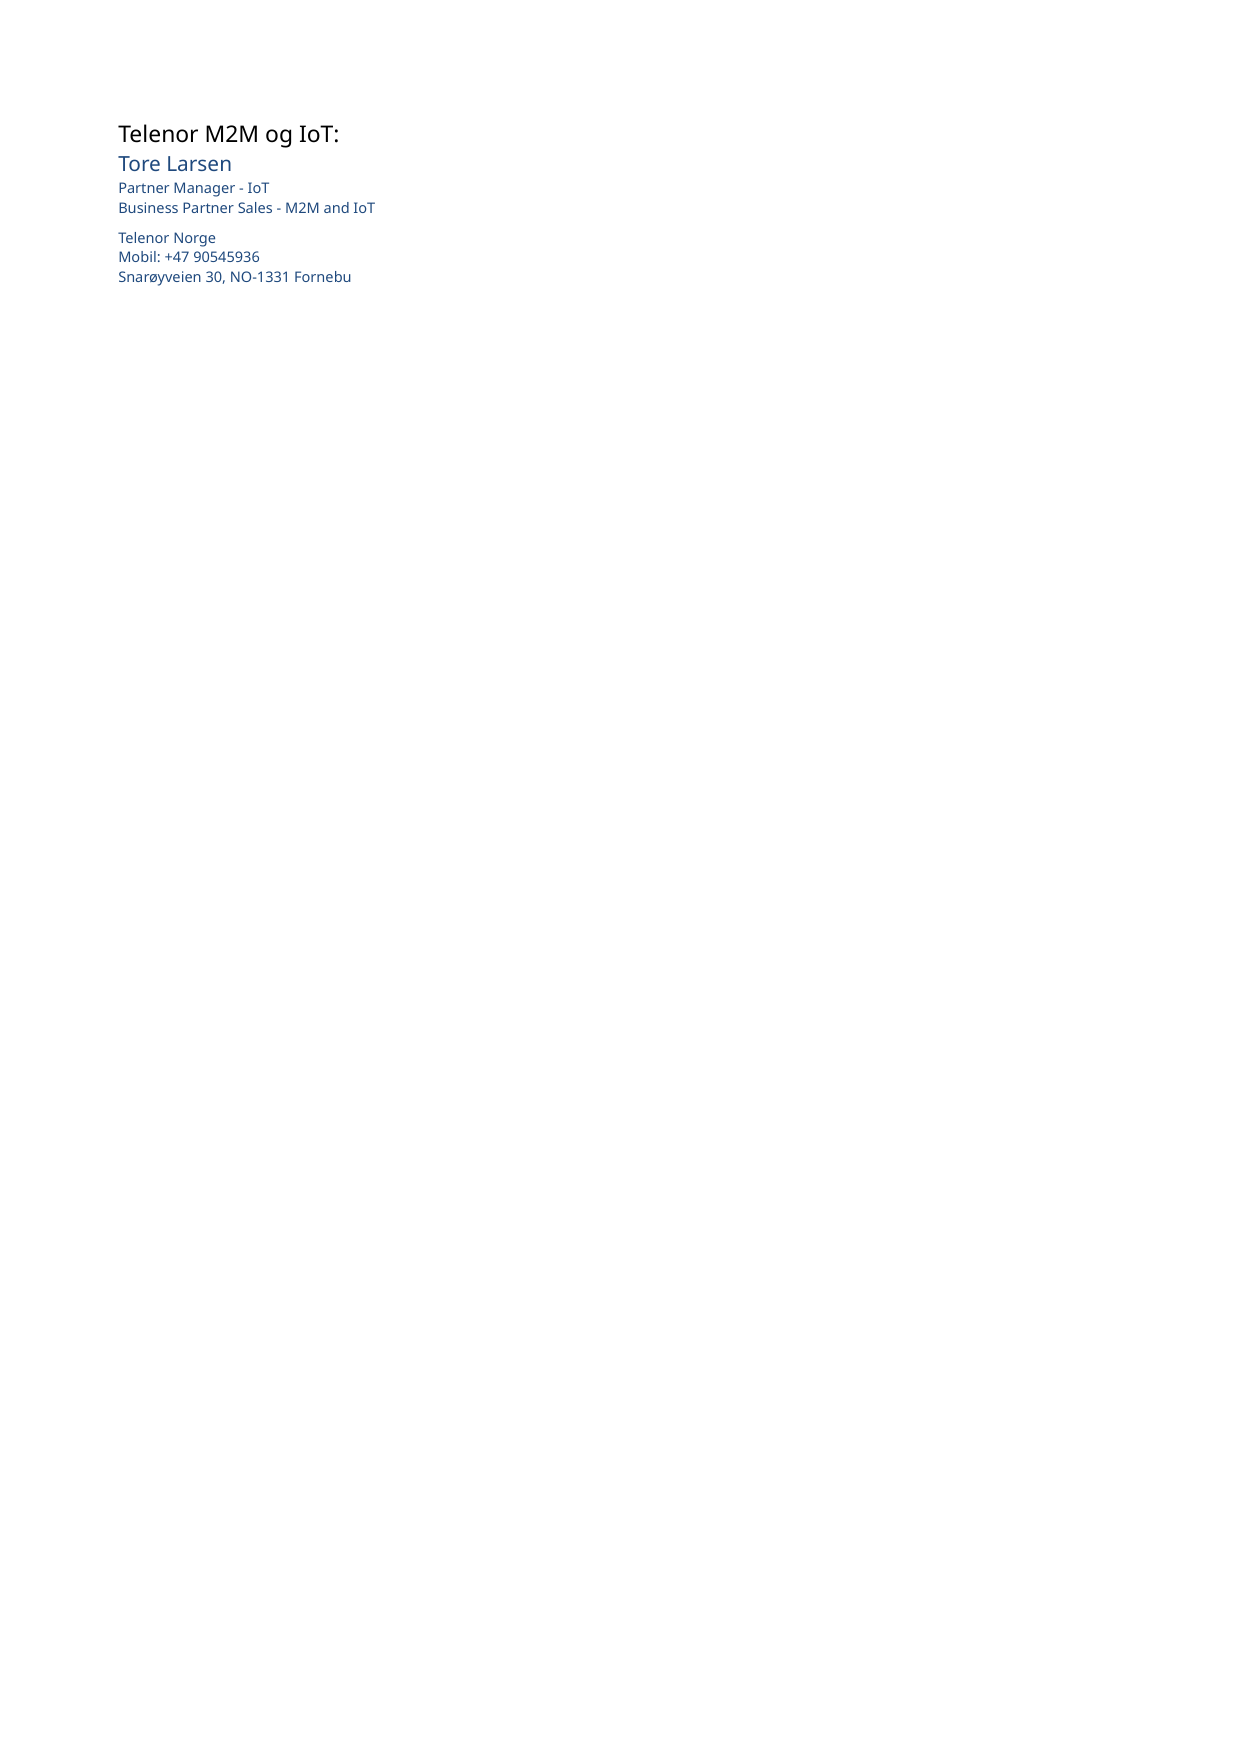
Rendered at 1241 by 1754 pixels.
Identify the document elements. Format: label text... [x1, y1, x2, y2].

text Snarøyveien 30, NO-1331 Fornebu [118, 267, 1122, 287]
text Partner Manager - IoT [118, 178, 1122, 198]
text Mobil: +47 90545936 [118, 247, 1122, 267]
text Business Partner Sales - M2M and IoT [118, 198, 1122, 218]
text Telenor M2M og IoT: [118, 118, 1122, 149]
text Telenor Norge [118, 218, 1122, 247]
text Tore Larsen [118, 149, 1122, 178]
